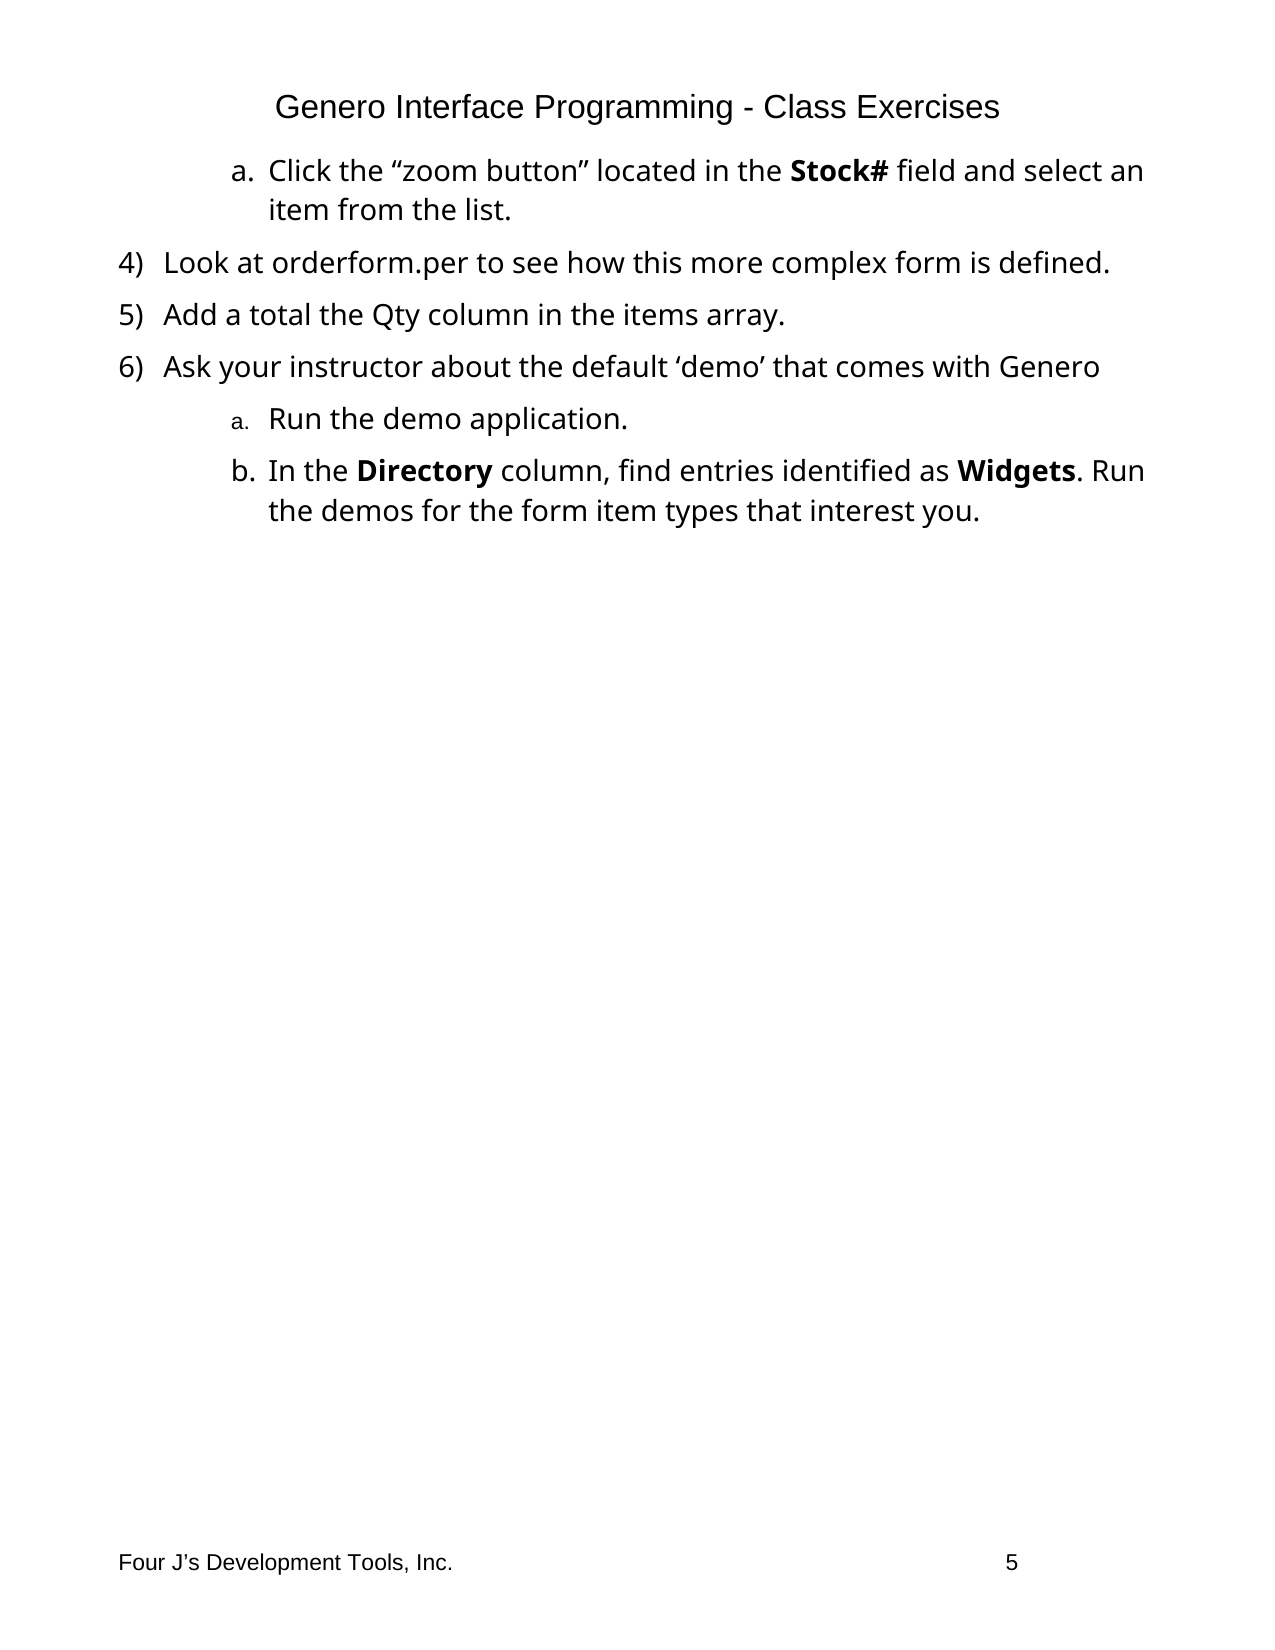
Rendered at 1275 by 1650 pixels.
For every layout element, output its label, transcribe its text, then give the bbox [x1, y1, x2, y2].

list In the Directory column, find entries identified as Widgets. Run the demos for the form item types that interest you. [231, 451, 1157, 530]
list Add a total the Qty column in the items array. [118, 294, 1157, 334]
list Ask your instructor about the default ‘demo’ that comes with Genero [118, 346, 1157, 386]
list Click the “zoom button” located in the Stock# field and select an item from the list. [231, 150, 1157, 229]
list Run the demo application. [231, 398, 1157, 438]
list Look at orderform.per to see how this more complex form is defined. [118, 242, 1157, 282]
